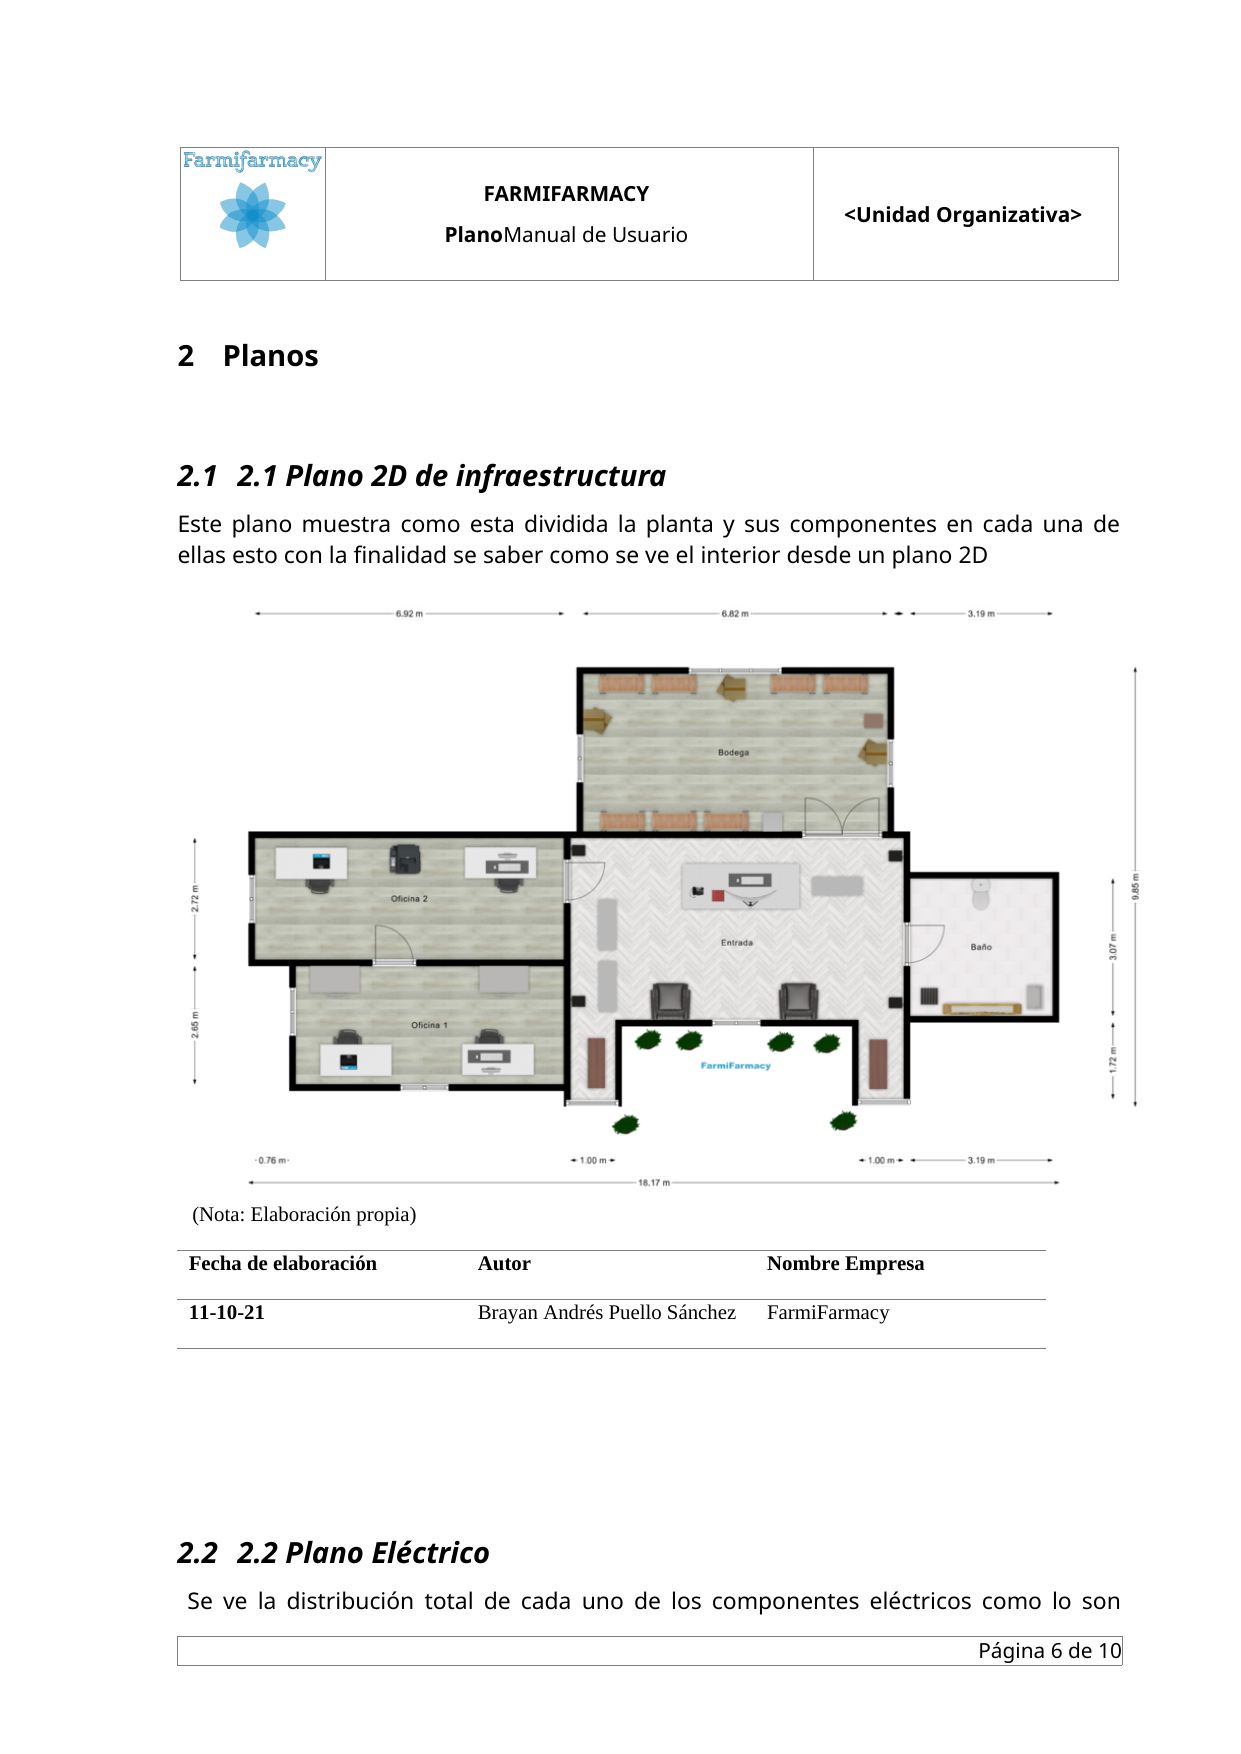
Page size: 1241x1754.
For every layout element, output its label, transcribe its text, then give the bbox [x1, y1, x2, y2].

text Este plano muestra como esta dividida la planta y sus componentes en cada una de ellas esto con la finalidad se saber como se ve el interior desde un plano 2D [177, 508, 1122, 570]
table_cell Brayan Andrés Puello Sánchez [466, 1300, 756, 1348]
table_header Autor [466, 1251, 756, 1299]
subtitle 2.1 Plano 2D de infraestructura [177, 456, 1122, 495]
text (Nota: Elaboración propia) [177, 1202, 1122, 1226]
table_cell FarmiFarmacy [756, 1300, 1046, 1348]
subtitle 2.2 Plano Eléctrico [177, 1532, 1122, 1572]
table_header Fecha de elaboración [177, 1251, 466, 1299]
table_cell 11-10-21 [177, 1300, 466, 1348]
table_header Nombre Empresa [756, 1251, 1046, 1299]
subtitle Planos [177, 335, 1122, 374]
text Se ve la distribución total de cada uno de los componentes eléctricos como lo son [177, 1584, 1122, 1616]
